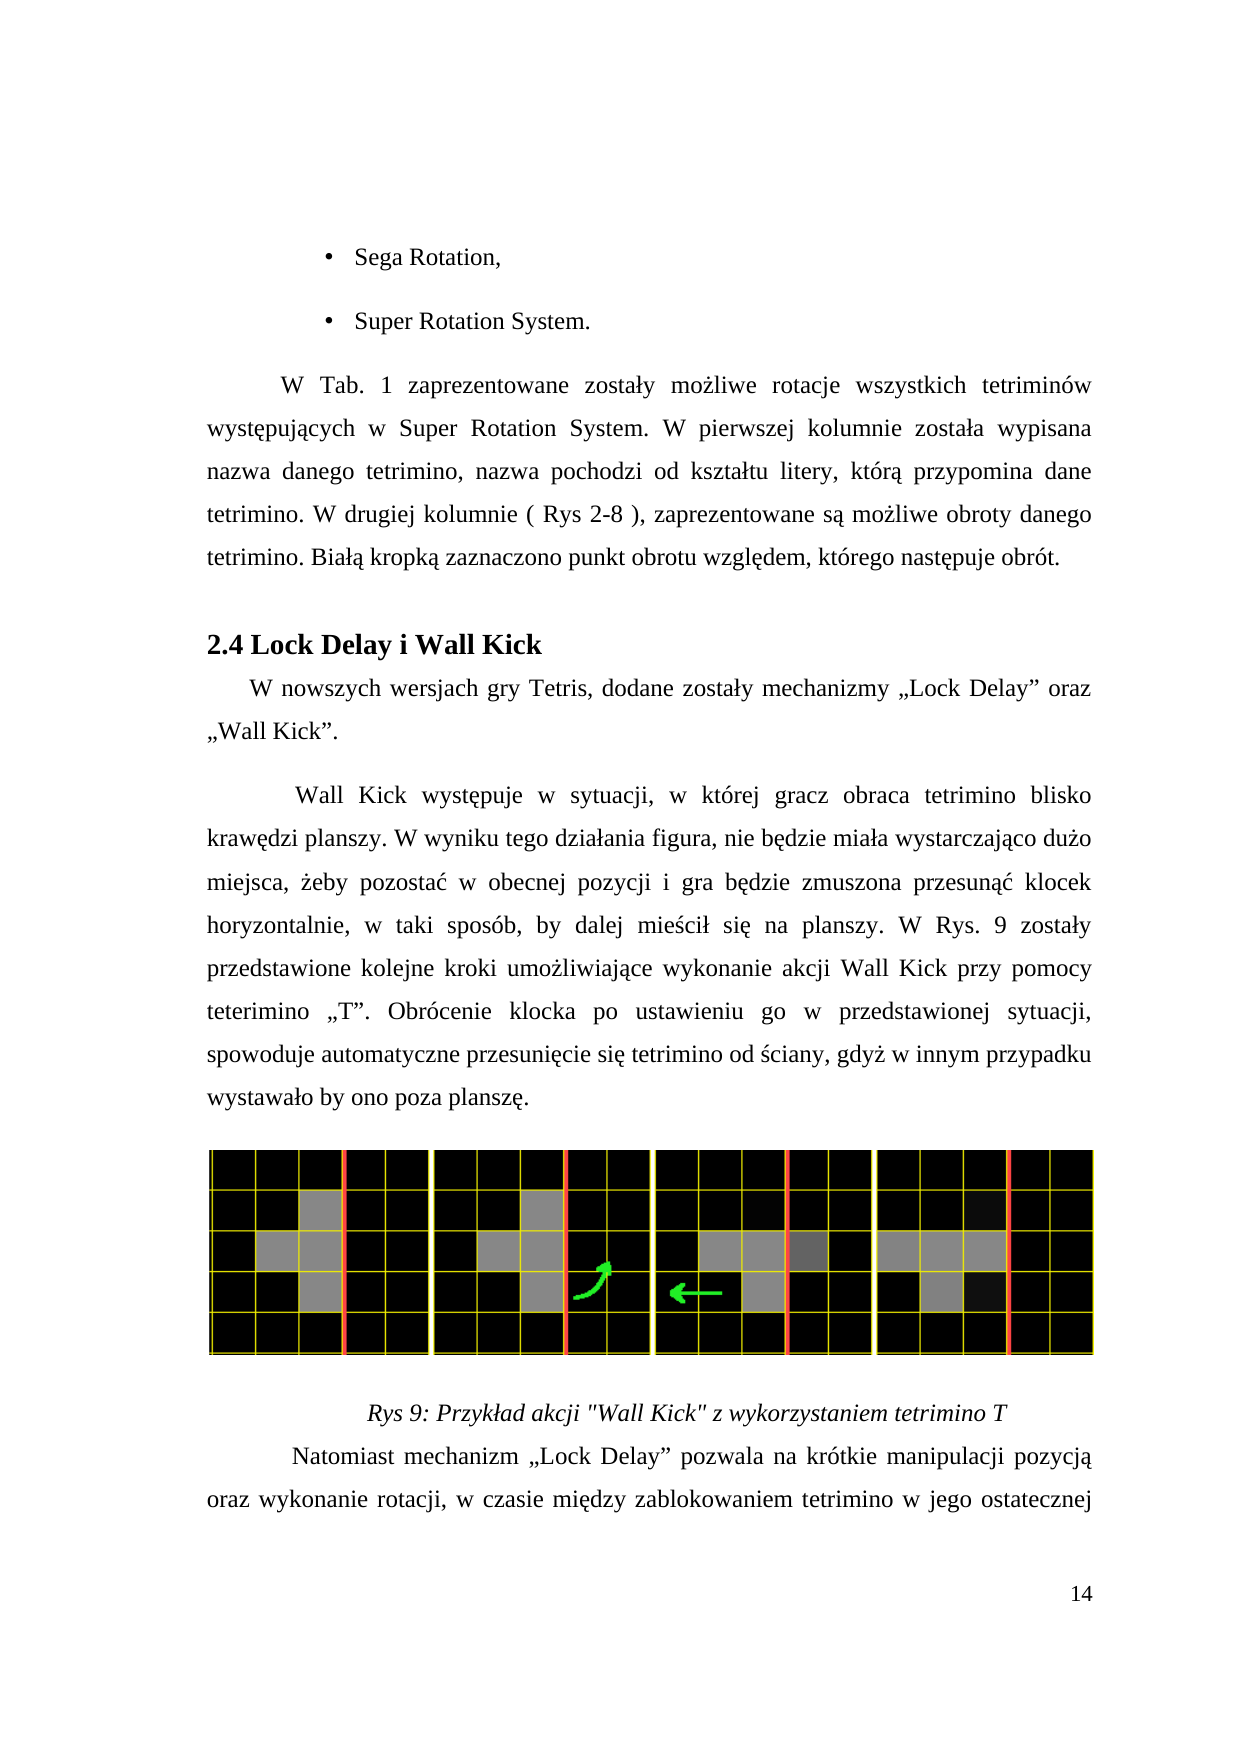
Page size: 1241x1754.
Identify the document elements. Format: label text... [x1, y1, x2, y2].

text Natomiast mechanizm „Lock Delay” pozwala na krótkie manipulacji pozycją oraz wykonanie rotacji, w czasie między zablokowaniem tetrimino w jego ostatecznej [207, 1441, 1093, 1513]
list Super Rotation System. [251, 306, 1093, 335]
list Sega Rotation, [251, 242, 1093, 271]
text Rys 9: Przykład akcji "Wall Kick" z wykorzystaniem tetrimino T [207, 1140, 1093, 1427]
text W Tab. 1 zaprezentowane zostały możliwe rotacje wszystkich tetriminów występujących w Super Rotation System. W pierwszej kolumnie została wypisana nazwa danego tetrimino, nazwa pochodzi od kształtu litery, którą przypomina dane tetrimino. W drugiej kolumnie ( Rys 2-8 ), zaprezentowane są możliwe obroty danego tetrimino. Białą kropką zaznaczono punkt obrotu względem, którego następuje obrót. [207, 370, 1093, 571]
subtitle 2.4 Lock Delay i Wall Kick [207, 627, 1093, 661]
picture [208, 1150, 1094, 1355]
text W nowszych wersjach gry Tetris, dodane zostały mechanizmy „Lock Delay” oraz „Wall Kick”. [207, 673, 1093, 745]
text Wall Kick występuje w sytuacji, w której gracz obraca tetrimino blisko krawędzi planszy. W wyniku tego działania figura, nie będzie miała wystarczająco dużo miejsca, żeby pozostać w obecnej pozycji i gra będzie zmuszona przesunąć klocek horyzontalnie, w taki sposób, by dalej mieścił się na planszy. W Rys. 9 zostały przedstawione kolejne kroki umożliwiające wykonanie akcji Wall Kick przy pomocy teterimino „T”. Obrócenie klocka po ustawieniu go w przedstawionej sytuacji, spowoduje automatyczne przesunięcie się tetrimino od ściany, gdyż w innym przypadku wystawało by ono poza planszę. [207, 780, 1093, 1111]
